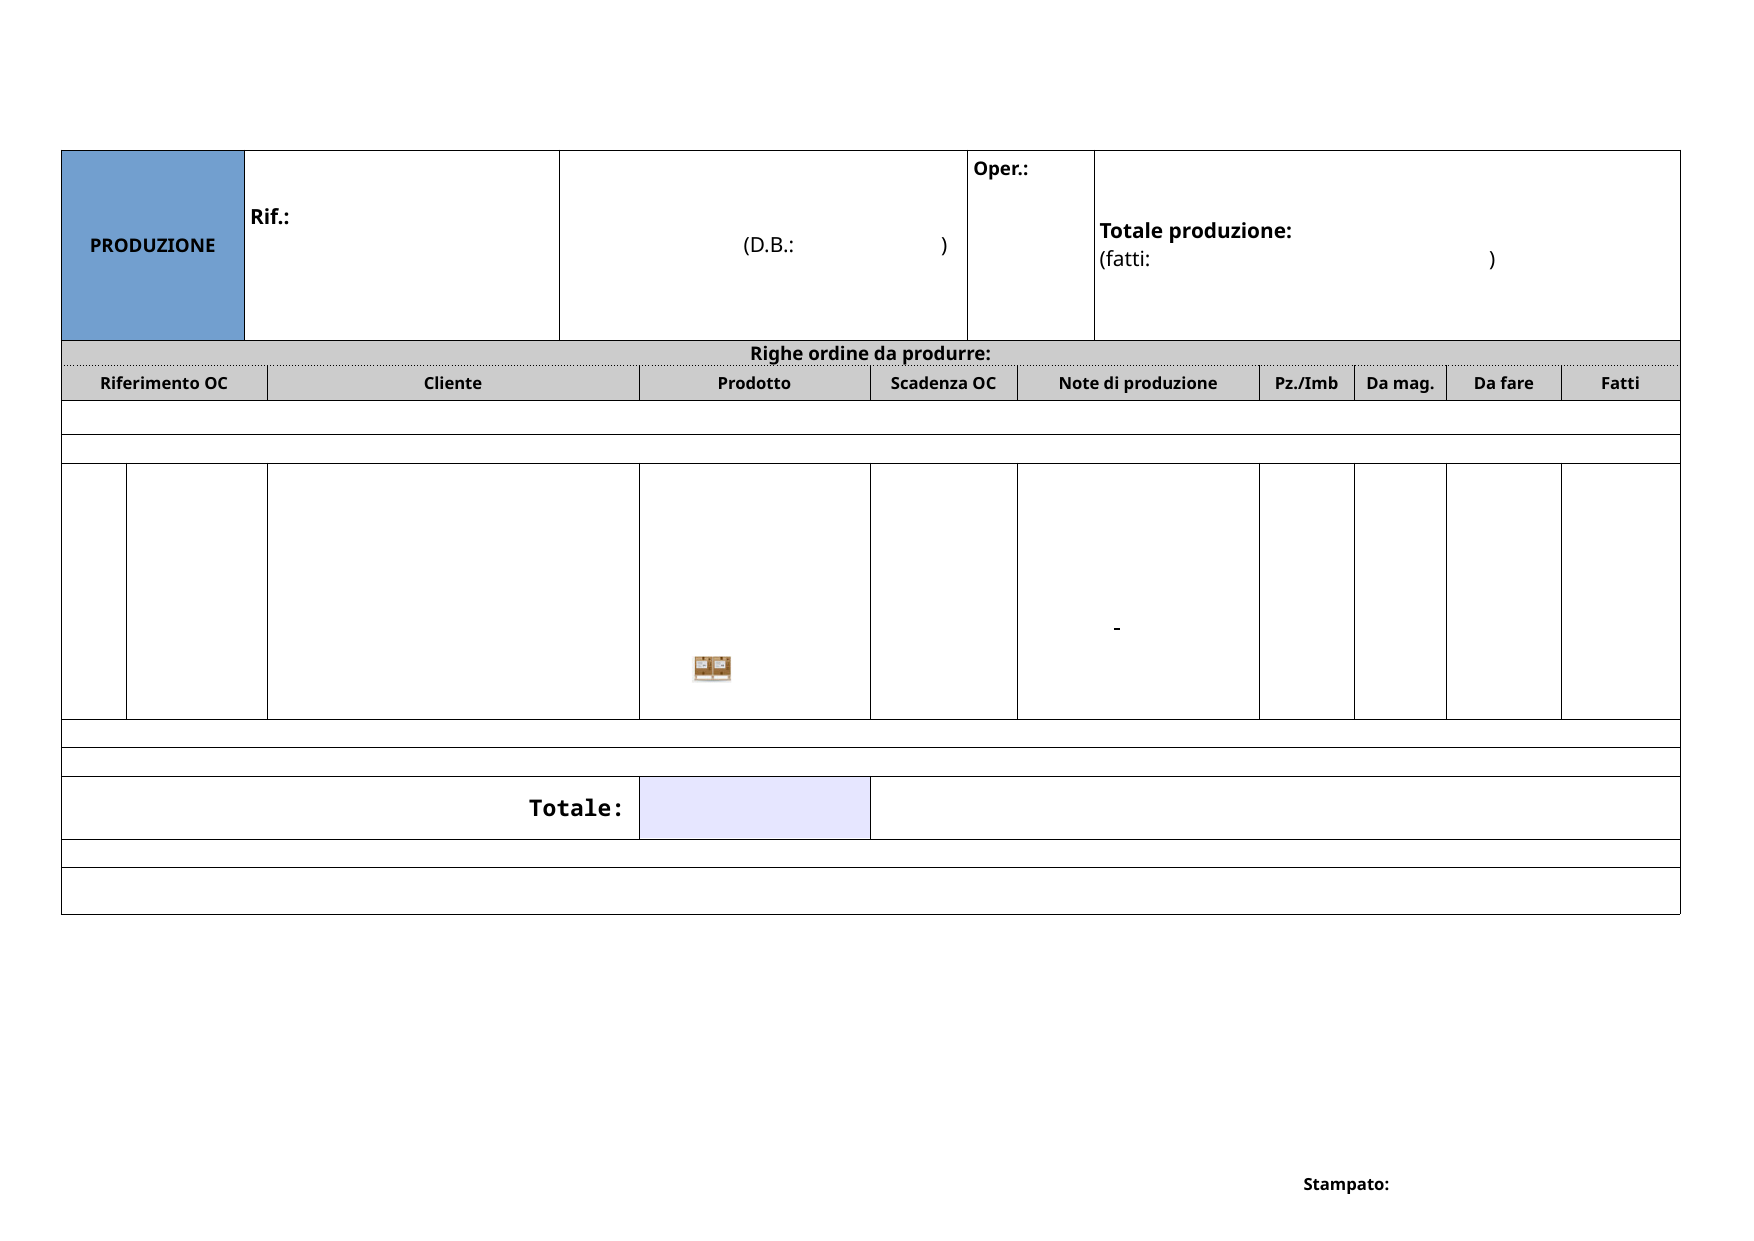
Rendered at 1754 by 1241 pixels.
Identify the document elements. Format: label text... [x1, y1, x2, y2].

table_cell Prodotto [640, 365, 870, 400]
table_cell Note di produzione [1018, 365, 1259, 400]
table_cell Pz./Imb [1260, 365, 1354, 400]
text </if> [61, 64, 1680, 93]
table_cell <('(%s)' % int(line.mx_assigned_qty)) if line.mx_assigned_qty else ''> [1355, 464, 1446, 718]
text <if test="data.get('wizard_show_sale',True)"> [61, 121, 1680, 149]
table_header Righe ordine da produrre: [62, 341, 1680, 365]
table_cell <clean_order(line.order_id.name)> [127, 464, 267, 718]
table_cell Totale: [62, 777, 639, 838]
table_cell <line.order_id.partner_id.name> [268, 464, 639, 718]
table_cell </if> [62, 840, 1680, 867]
table_header Rif.: <o.name> <'(RESIDUA)' if (data or {}).get('mode', 'clean') == 'clean' else ''> [245, 151, 559, 340]
table_header PRODUZIONE [62, 151, 244, 340]
table_cell </for> [62, 868, 1680, 914]
table_header <o.product_id.name> (D.B.: <o.bom_id.name>) [560, 151, 967, 340]
table_cell <for each="type, line, total in get_report_extra_data('records')"> [62, 401, 1680, 434]
table_cell <int(total) if type == 'T1' else ''> [640, 777, 870, 838]
table_cell <line.mrp_sequence> [62, 464, 126, 718]
table_cell <line.product_id.default_code.replace(' ', '.') or ""><if test="line.order_id.forecasted_production_id"> </if> [640, 464, 870, 718]
table_cell [871, 777, 1680, 838]
table_header Oper.: <o.lavoration_ids[0].workers if len(o.lavoration_ids) >0 else ""> [968, 151, 1094, 340]
text <if test="not data.get('wizard_show_sale',True) and data.get('wizard_show_frame',True)"><for each="type, line, total in get_object_with_total(o)"></for></if> [61, 93, 1680, 121]
table_cell <formatLang(line.date_deadline, date=True) if line.date_deadline else ""> [871, 464, 1017, 718]
table_cell <if test="type == 'L'"> [62, 435, 1680, 463]
table_header Totale produzione: <int(get_report_extra_data('total_qty'))> (fatti: <int(get_report_extra_data('done_qty'))>) [1095, 151, 1680, 340]
table_cell Cliente [268, 365, 639, 400]
table_cell <'IGNIFUGO ' if (line.product_id.default_code or '')[5:6].upper() == 'I' else ''><line.production_note or ""> <(line.order_id.client_order_ref or '').split('|')[-1]> [1018, 464, 1259, 718]
table_cell <int(line.product_id.q_x_pack)> [1260, 464, 1354, 718]
table_cell Fatti [1562, 365, 1680, 400]
table_cell <if test="type == 'T1'"> [62, 748, 1680, 776]
table_cell Da fare [1447, 365, 1561, 400]
table_cell Scadenza OC [871, 365, 1017, 400]
table_cell </if> [62, 720, 1680, 747]
table_cell <int(total[1]) if total[1] else ''> [1562, 464, 1680, 718]
picture [691, 656, 732, 683]
table_cell Da mag. [1355, 365, 1446, 400]
table_cell Riferimento OC [62, 365, 267, 400]
table_cell <int(total[0])> [1447, 464, 1561, 718]
